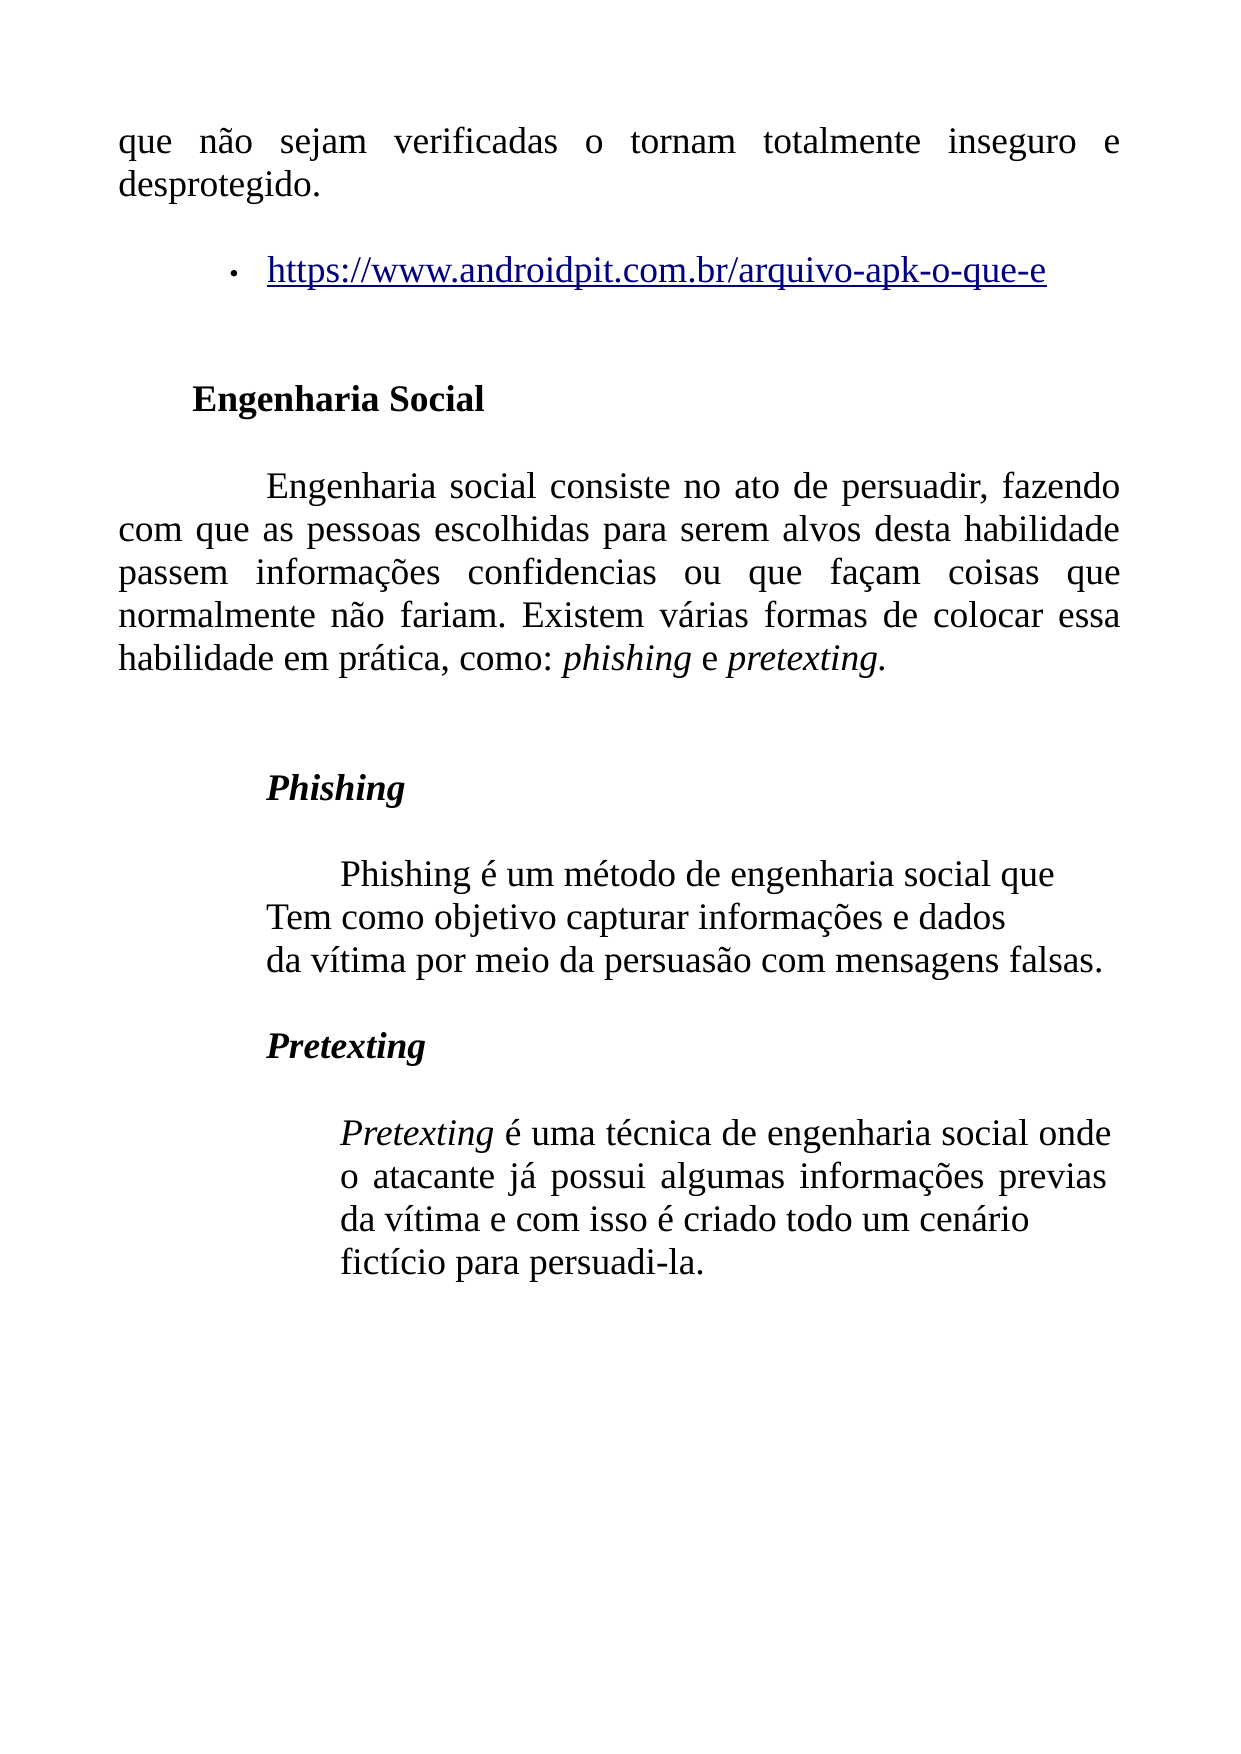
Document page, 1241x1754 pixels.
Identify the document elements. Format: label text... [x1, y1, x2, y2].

text Engenharia Social [118, 377, 1122, 420]
text Phishing [118, 765, 1122, 808]
text que não sejam verificadas o tornam totalmente inseguro e desprotegido. [118, 118, 1122, 204]
text Pretexting é uma técnica de engenharia social onde o atacante já possui algumas informações previas da vítima e com isso é criado todo um cenário fictício para persuadi-la. [118, 1110, 1122, 1282]
text Pretexting [118, 1024, 1122, 1067]
text da vítima por meio da persuasão com mensagens falsas. [118, 937, 1122, 981]
list https://www.androidpit.com.br/arquivo-apk-o-que-e [229, 247, 1122, 291]
text Engenharia social consiste no ato de persuadir, fazendo com que as pessoas escolhidas para serem alvos desta habilidade passem informações confidencias ou que façam coisas que normalmente não fariam. Existem várias formas de colocar essa habilidade em prática, como: phishing e pretexting. [118, 463, 1122, 679]
text Phishing é um método de engenharia social que Tem como objetivo capturar informações e dados [118, 851, 1122, 937]
